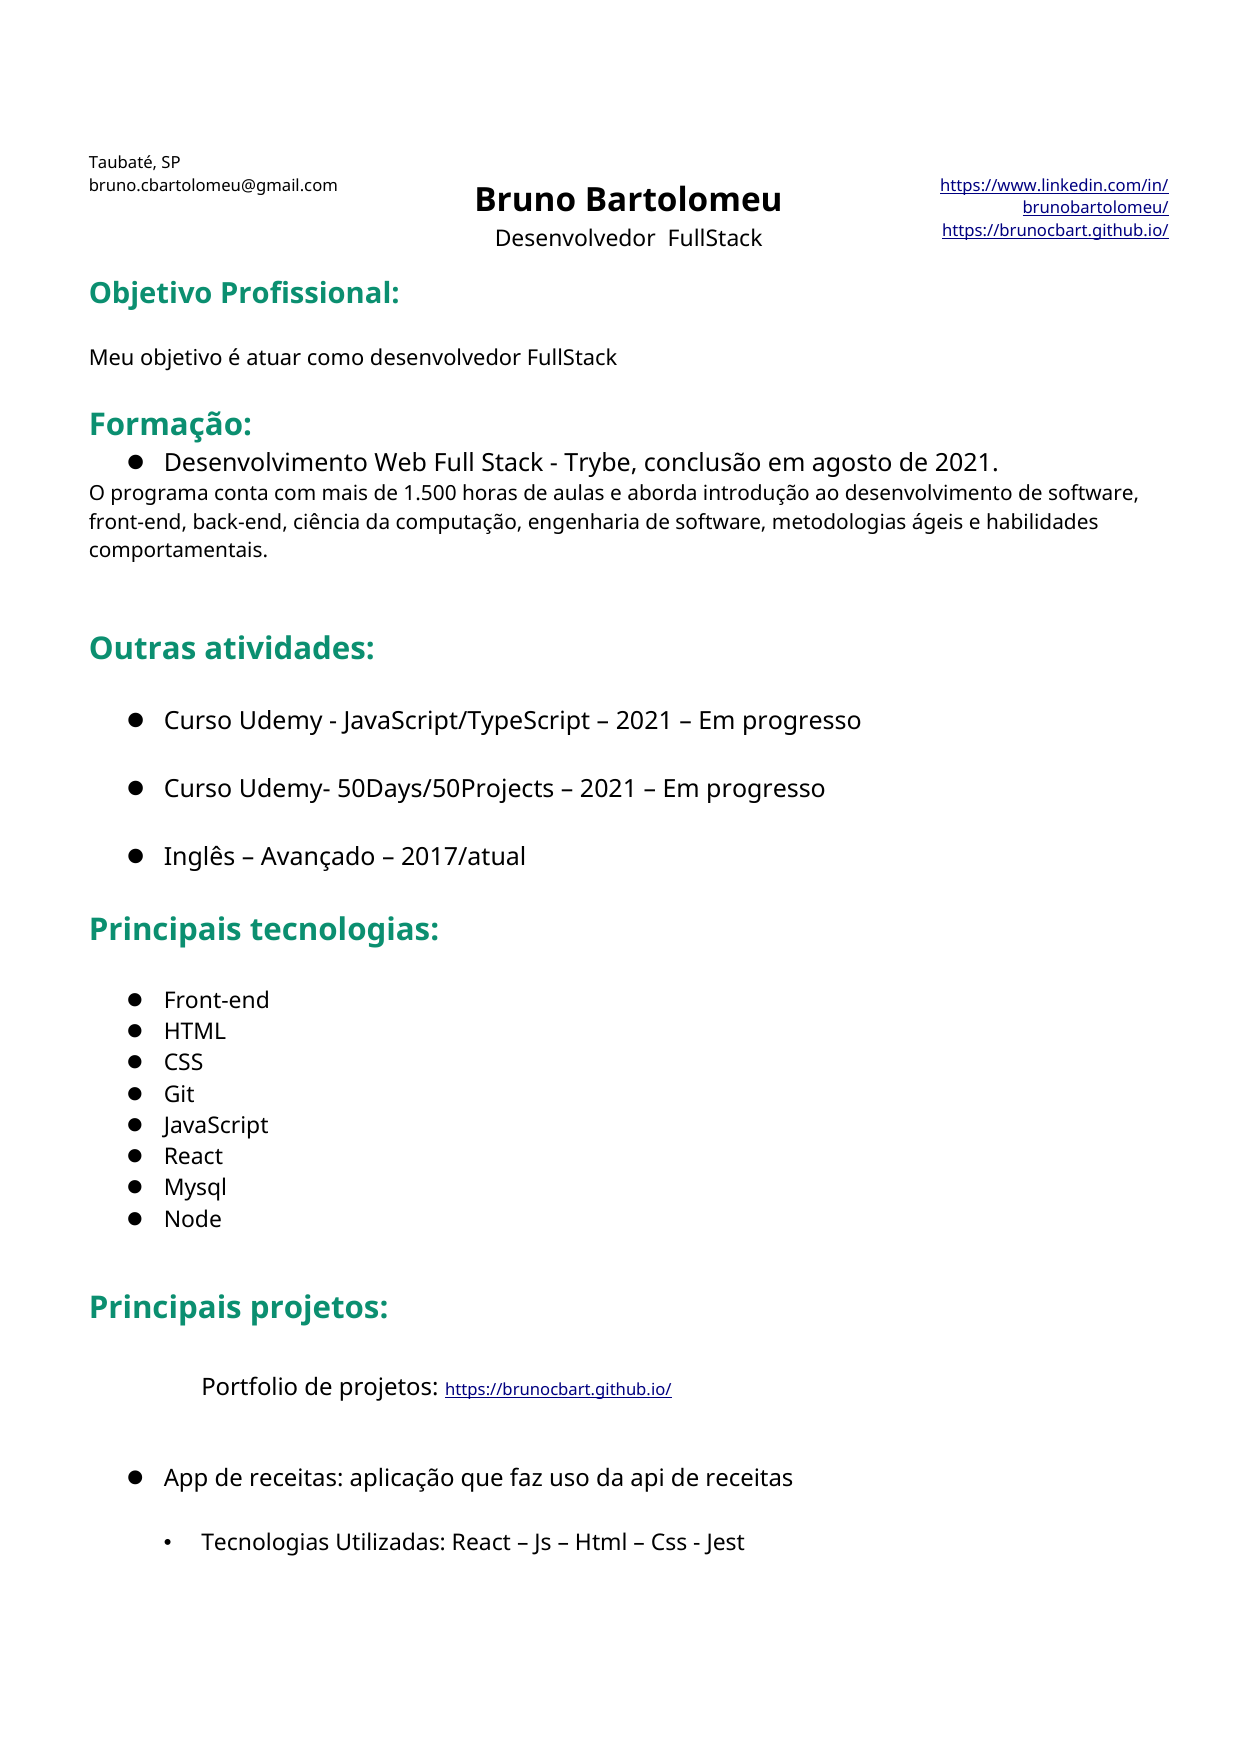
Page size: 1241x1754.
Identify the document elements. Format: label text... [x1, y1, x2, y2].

list Node [126, 1203, 1168, 1234]
text Meu objetivo é atuar como desenvolvedor FullStack [88, 342, 1168, 372]
text O programa conta com mais de 1.500 horas de aulas e aborda introdução ao desenvolvimento de software, front-end, back-end, ciência da computação, engenharia de software, metodologias ágeis e habilidades comportamentais. [88, 478, 1168, 564]
text https://www.linkedin.com/in/brunobartolomeu/ [812, 173, 1168, 219]
text Outras atividades: [88, 626, 1168, 669]
text Objetivo Profissional: [88, 273, 1168, 312]
list Inglês – Avançado – 2017/atual [126, 839, 1168, 873]
list CSS [126, 1046, 1168, 1078]
text Portfolio de projetos: https://brunocbart.github.io/ [201, 1370, 1168, 1403]
text Principais projetos: [88, 1285, 1168, 1327]
text https://brunocbart.github.io/ [812, 219, 1168, 241]
text Bruno Bartolomeu [450, 176, 806, 222]
list Tecnologias Utilizadas: React – Js – Html – Css - Jest [163, 1526, 1168, 1557]
list JavaScript [126, 1109, 1168, 1140]
text bruno.cbartolomeu@gmail.com [88, 173, 444, 196]
list Mysql [126, 1171, 1168, 1203]
text Formação: [88, 402, 1168, 444]
list Front-end [126, 984, 1168, 1015]
list HTML [126, 1015, 1168, 1046]
list Git [126, 1078, 1168, 1109]
list Curso Udemy - JavaScript/TypeScript – 2021 – Em progresso [126, 703, 1168, 737]
list Curso Udemy- 50Days/50Projects – 2021 – Em progresso [126, 771, 1168, 805]
text Taubaté, SP [88, 151, 444, 173]
list App de receitas: aplicação que faz uso da api de receitas [126, 1460, 1168, 1493]
text Principais tecnologias: [88, 907, 1168, 950]
text Desenvolvedor FullStack [450, 222, 806, 253]
list React [126, 1140, 1168, 1171]
list Desenvolvimento Web Full Stack - Trybe, conclusão em agosto de 2021. [126, 444, 1168, 478]
